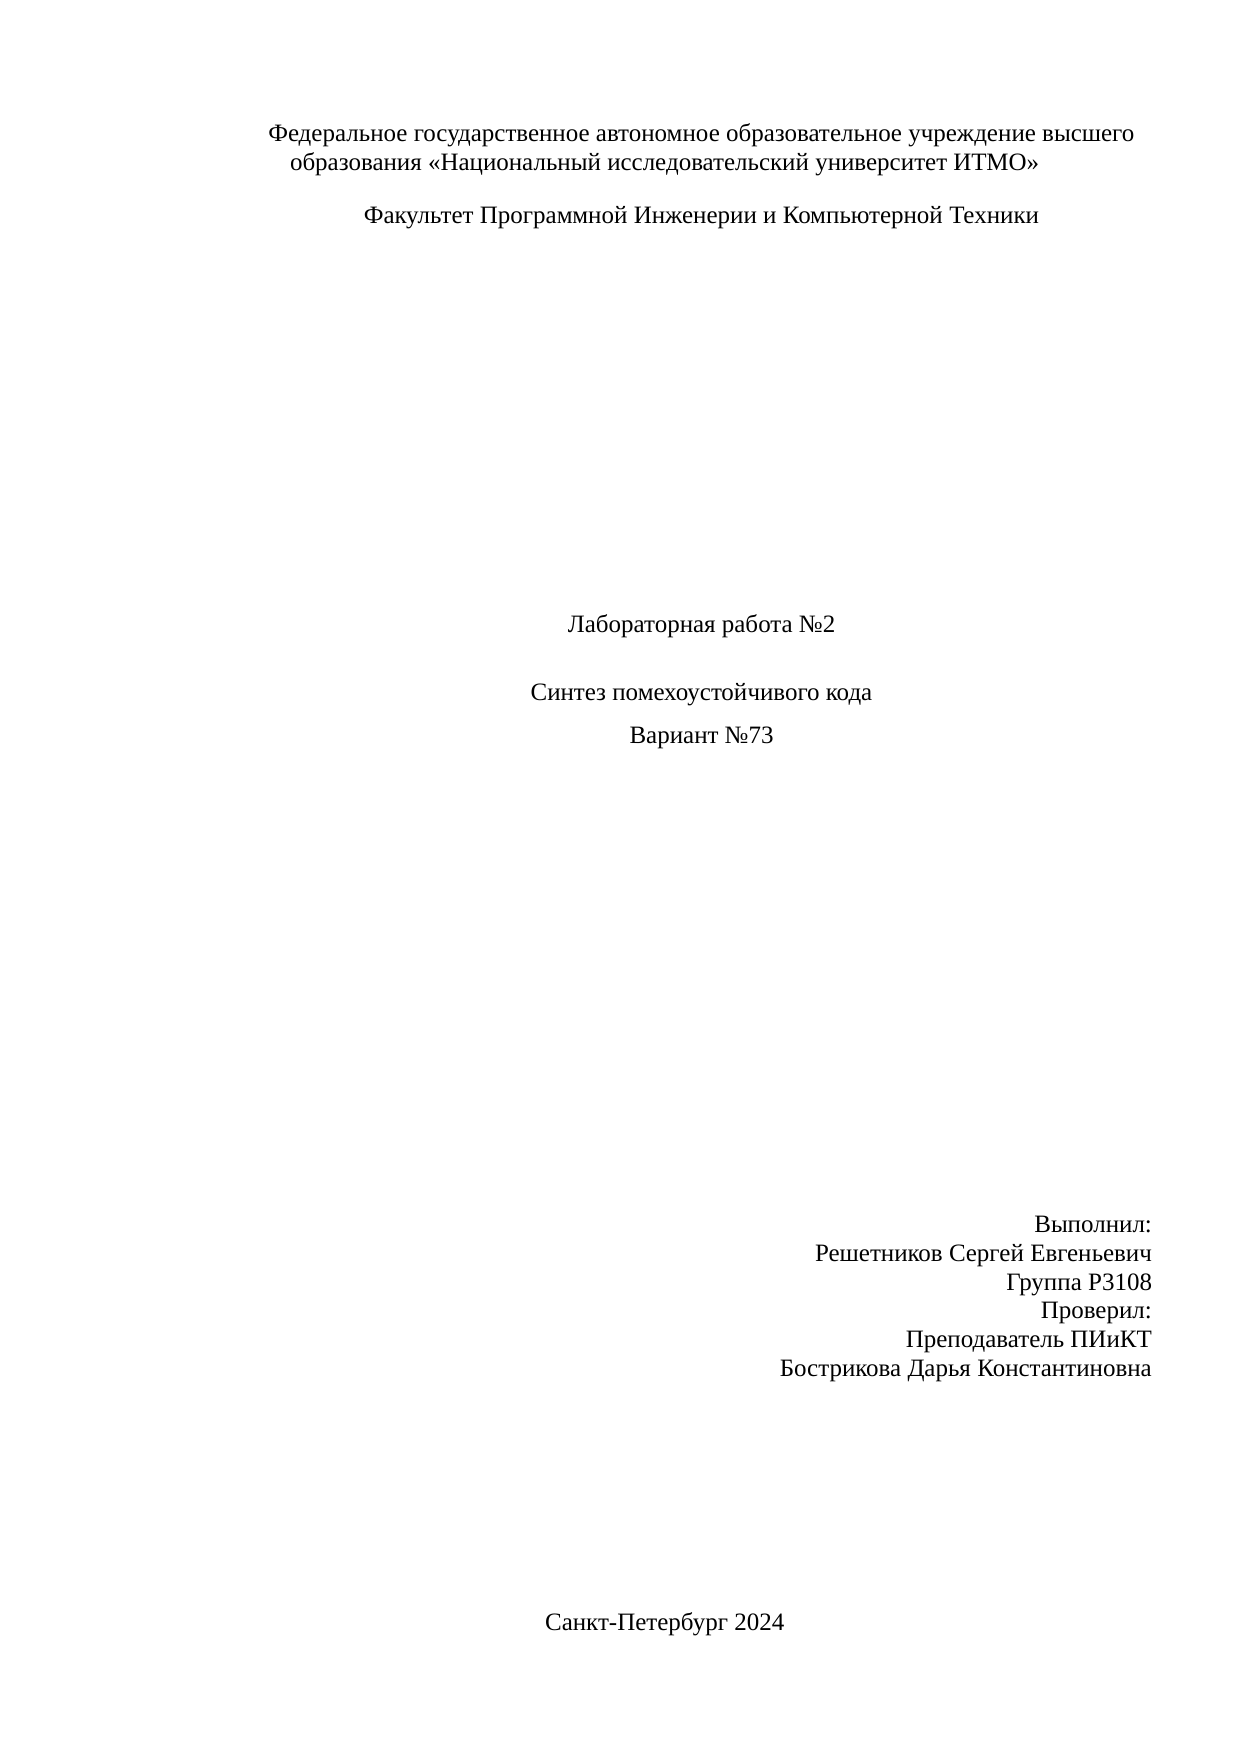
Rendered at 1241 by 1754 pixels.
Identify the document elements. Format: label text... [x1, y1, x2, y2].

text ­ [177, 541, 1152, 570]
text Группа Р3108 [177, 1267, 1152, 1296]
text Синтез помехоустойчивого кода [177, 677, 1152, 706]
text Федеральное государственное автономное образовательное учреждение высшего образования «Национальный исследовательский университет ИТМО» [177, 118, 1152, 176]
text Проверил: [177, 1296, 1152, 1324]
text Вариант №73­ [177, 721, 1152, 749]
text Лабораторная работа №2 [177, 609, 1152, 638]
text Решетников Сергей Евгеньевич [177, 1238, 1152, 1267]
text Выполнил: [177, 1209, 1152, 1238]
text Преподаватель ПИиКТ [177, 1324, 1152, 1353]
text Факультет Программной Инженерии и Компьютерной Техники [177, 201, 1152, 229]
text Бострикова Дарья Константиновна [177, 1353, 1152, 1382]
